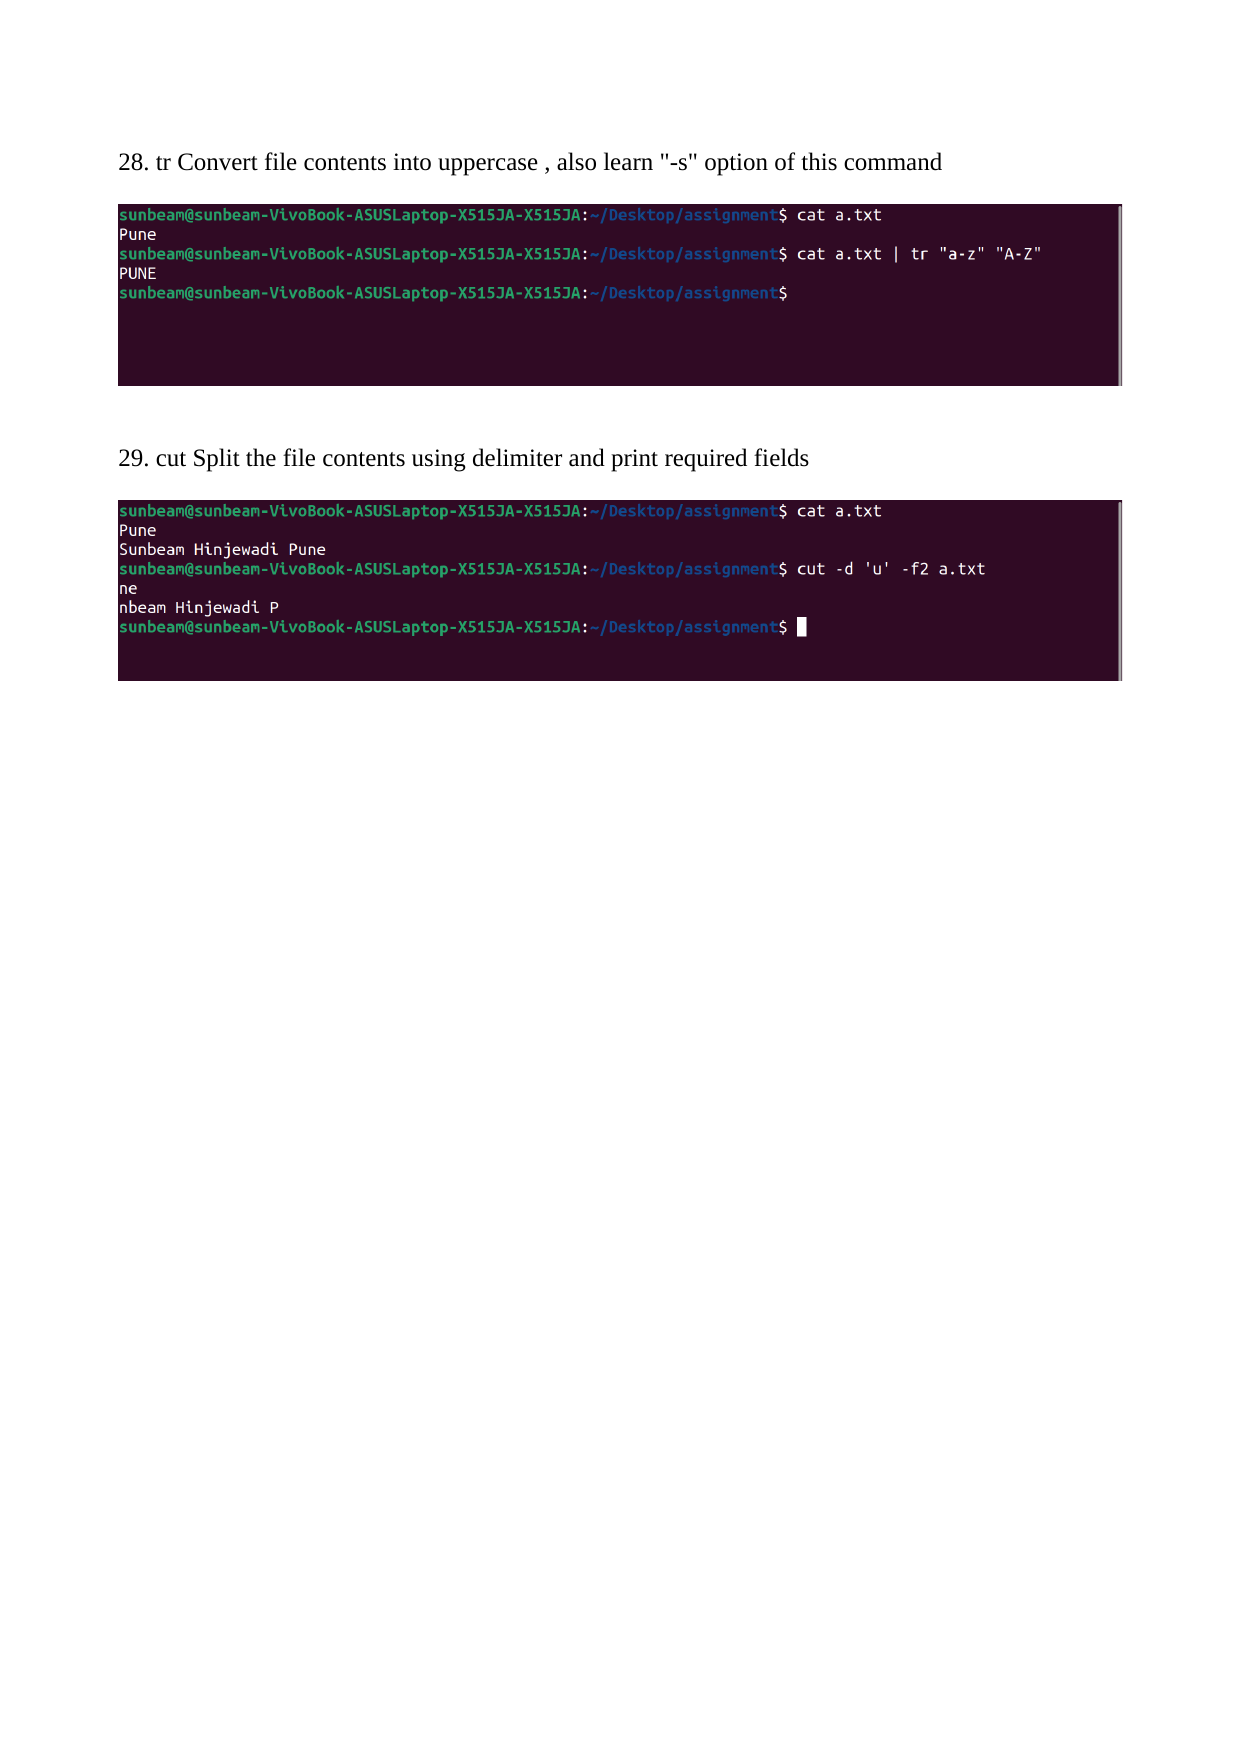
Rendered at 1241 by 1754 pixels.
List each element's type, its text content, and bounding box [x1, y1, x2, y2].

picture [118, 500, 1123, 681]
text 29. cut Split the file contents using delimiter and print required fields [118, 443, 1122, 471]
text 28. tr Convert file contents into uppercase , also learn "-s" option of this command [118, 147, 1122, 176]
picture [118, 204, 1123, 386]
